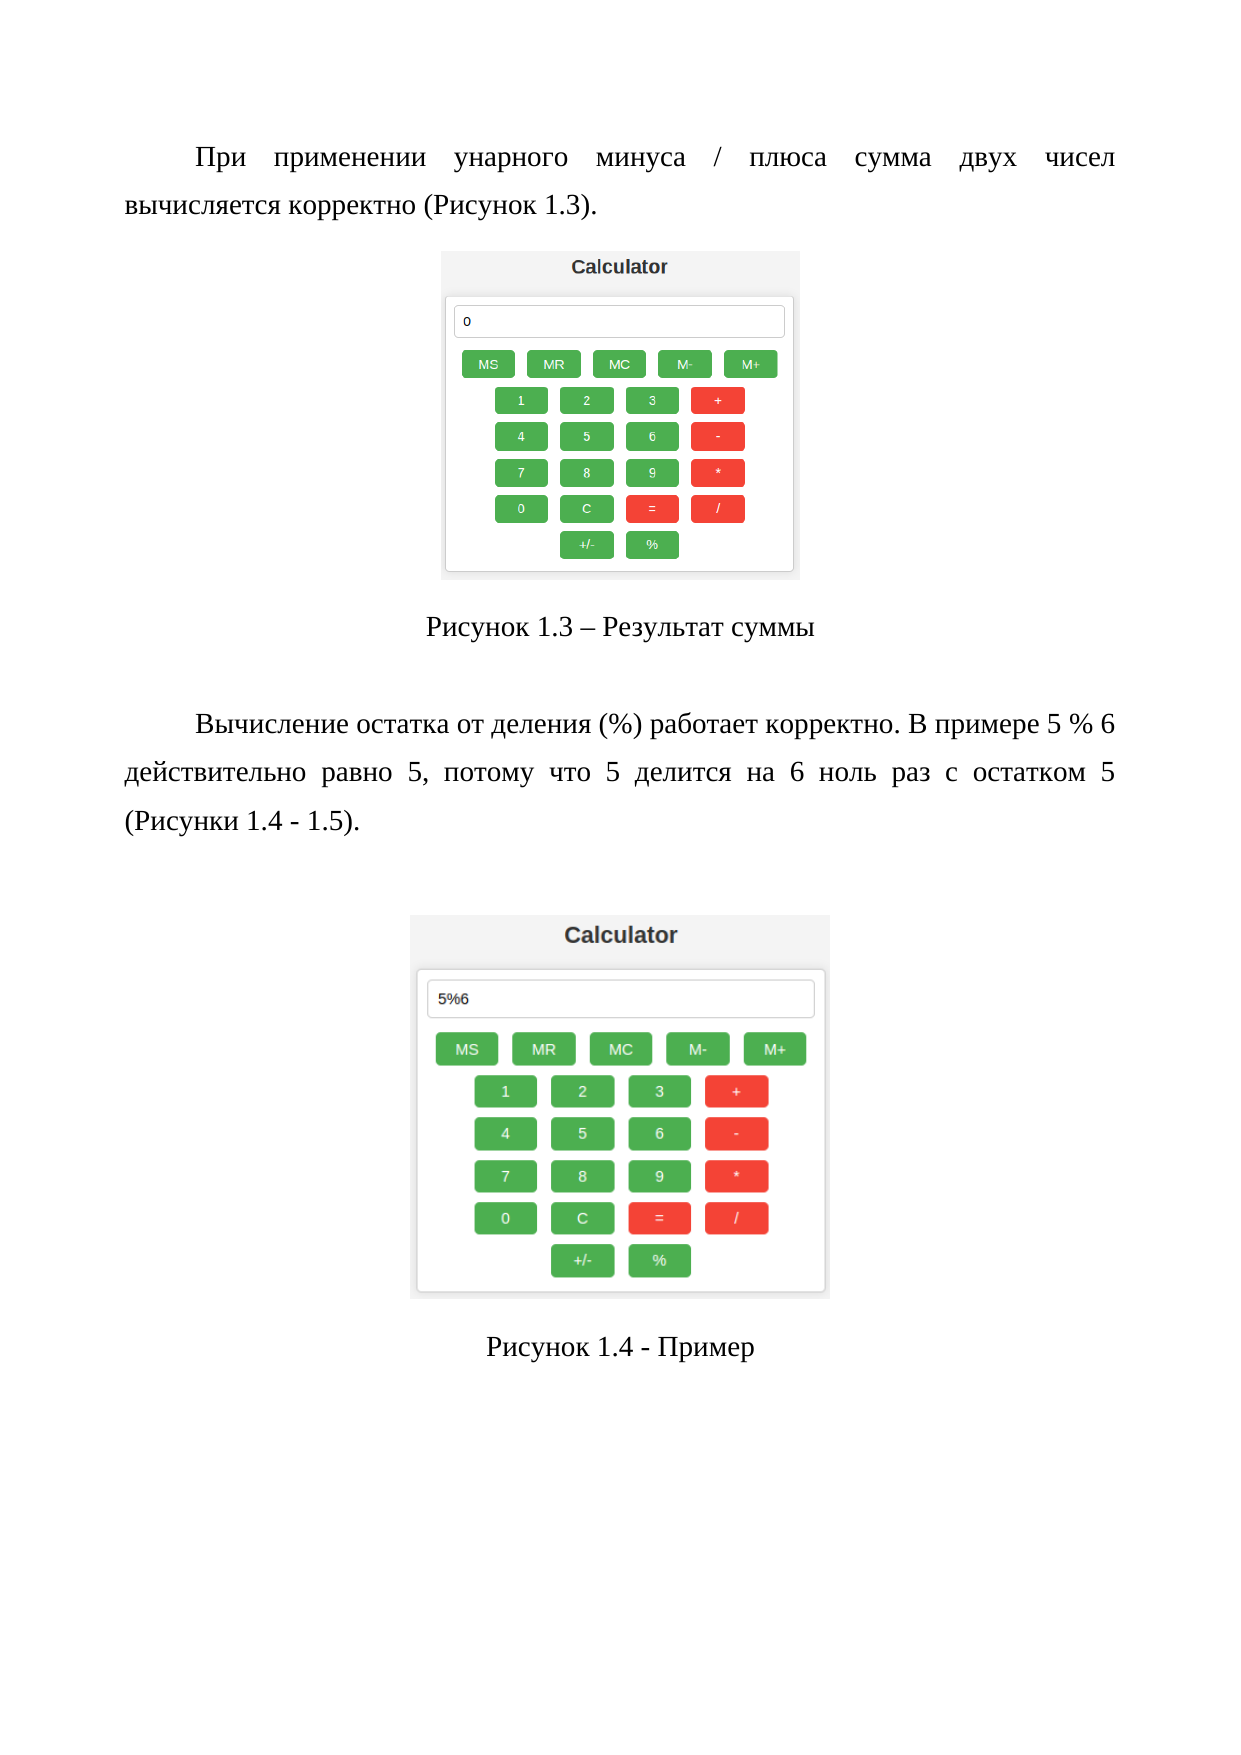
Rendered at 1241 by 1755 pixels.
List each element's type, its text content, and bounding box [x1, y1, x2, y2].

text Рисунок 1.4 - Пример [118, 1324, 1122, 1362]
picture [441, 251, 800, 580]
text Рисунок 1.3 – Результат суммы [118, 604, 1122, 643]
text При применении унарного минуса / плюса сумма двух чисел вычисляется корректно (Рисунок 1.3). [118, 134, 1122, 221]
text Вычисление остатка от деления (%) работает корректно. В примере 5 % 6 действительно равно 5, потому что 5 делится на 6 ноль раз с остатком 5 (Рисунки 1.4 - 1.5). [118, 701, 1122, 836]
picture [410, 915, 830, 1299]
